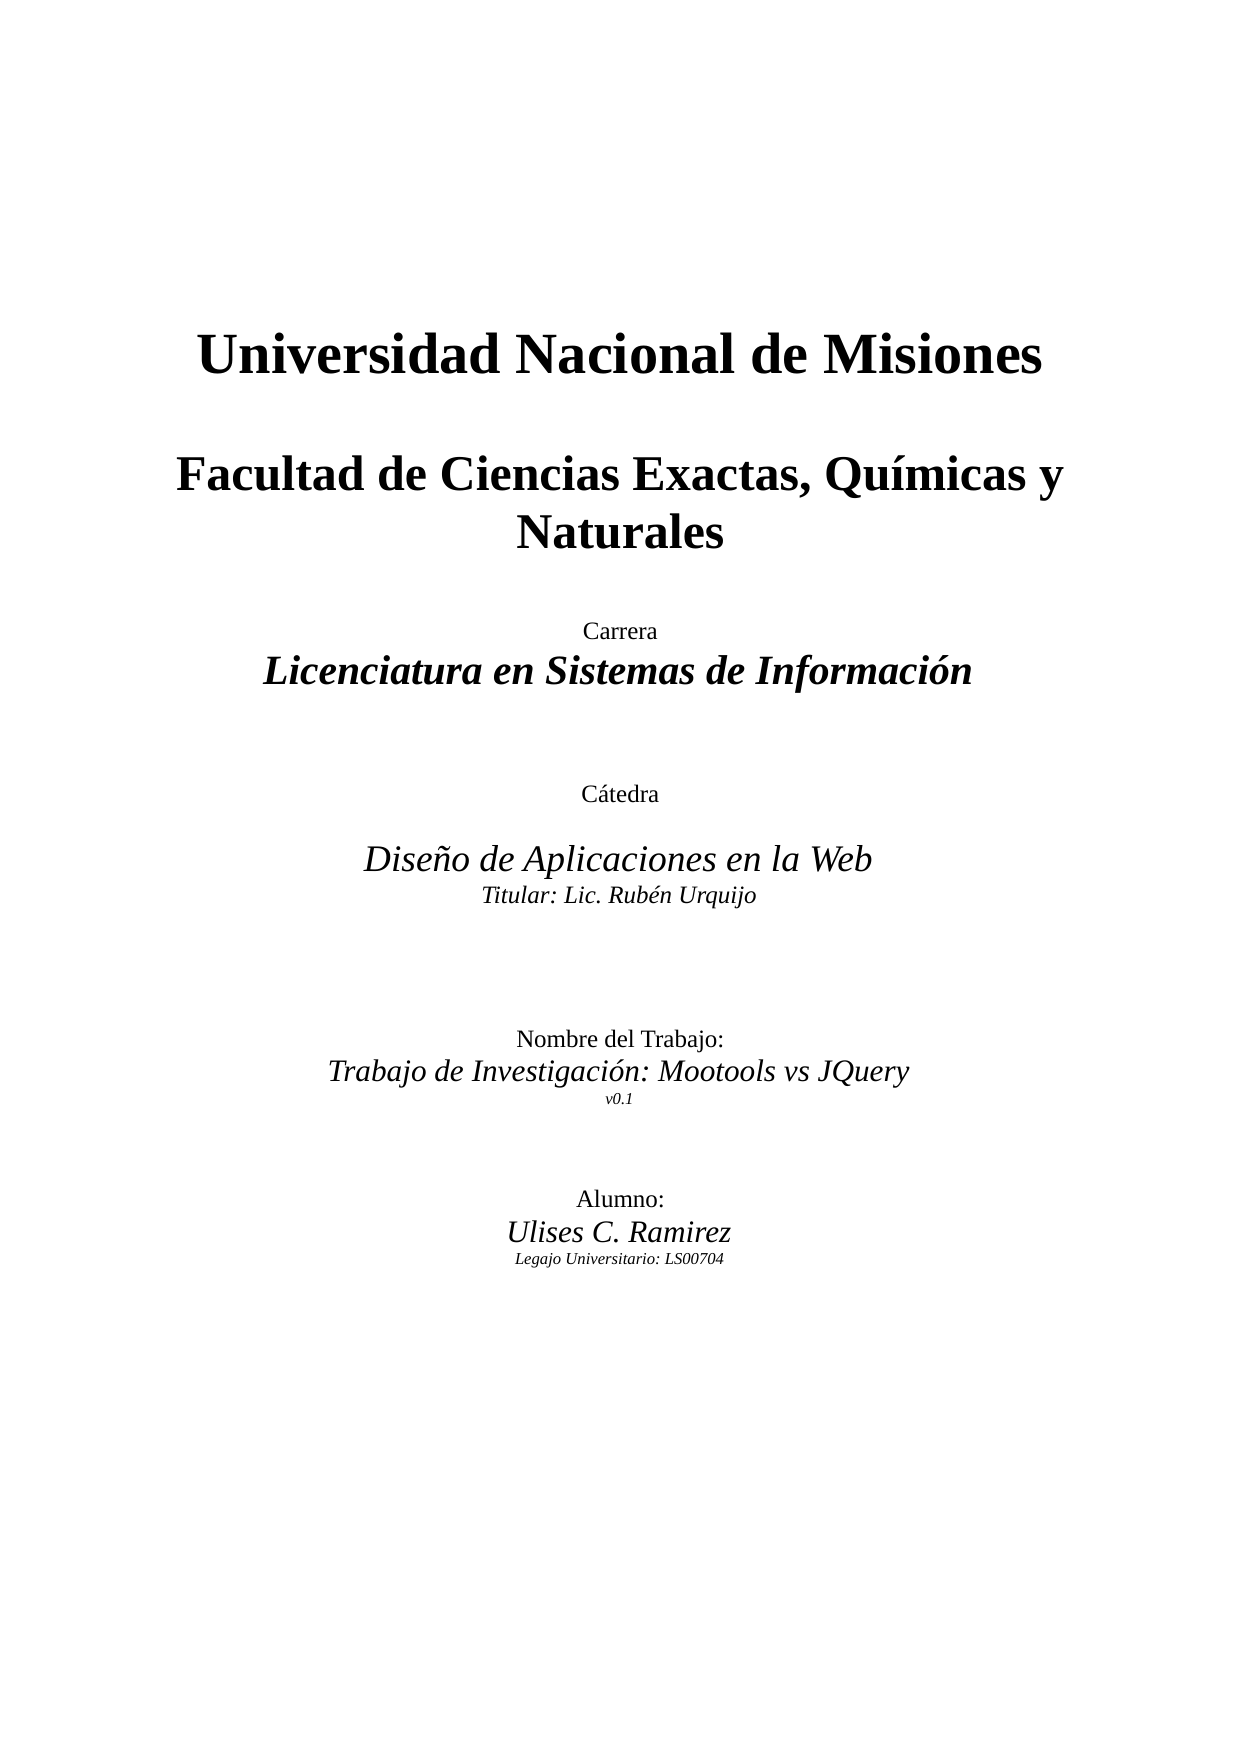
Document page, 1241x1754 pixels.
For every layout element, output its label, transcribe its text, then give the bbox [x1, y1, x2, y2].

text Licenciatura en Sistemas de Información [118, 645, 1122, 693]
text Trabajo de Investigación: Mootools vs JQuery [118, 1052, 1122, 1088]
text Nombre del Trabajo: [118, 1024, 1122, 1052]
text v0.1 [118, 1088, 1122, 1108]
text Titular: Lic. Rubén Urquijo [118, 880, 1122, 909]
text Legajo Universitario: LS00704 [118, 1249, 1122, 1268]
text Alumno: [118, 1184, 1122, 1213]
text Carrera [118, 616, 1122, 645]
text Cátedra [118, 779, 1122, 808]
text Ulises C. Ramirez [118, 1213, 1122, 1249]
text Diseño de Aplicaciones en la Web [118, 837, 1122, 880]
text Universidad Nacional de Misiones [118, 319, 1122, 386]
text Facultad de Ciencias Exactas, Químicas y Naturales [118, 444, 1122, 559]
